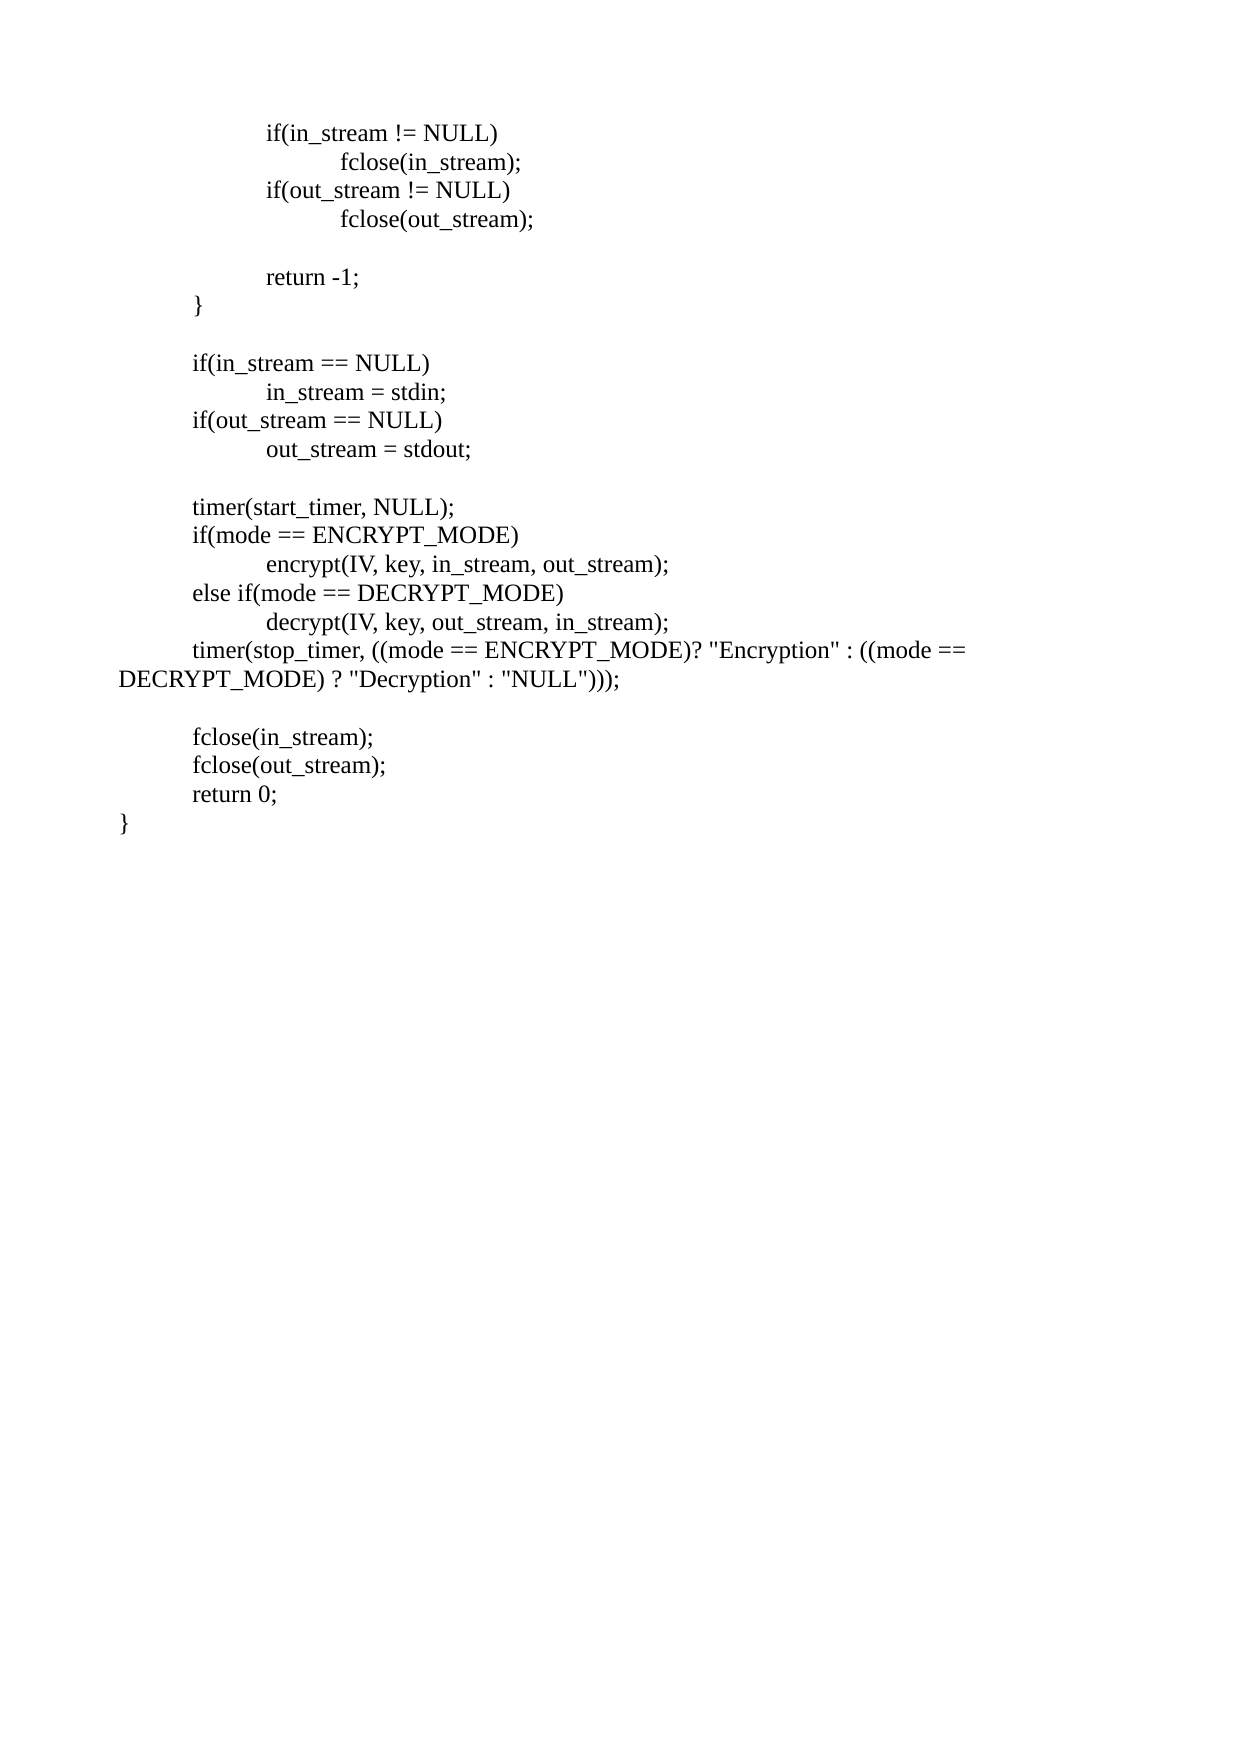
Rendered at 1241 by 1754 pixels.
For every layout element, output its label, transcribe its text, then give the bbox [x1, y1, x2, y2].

text if(in_stream == NULL) [118, 348, 1122, 377]
text else if(mode == DECRYPT_MODE) [118, 578, 1122, 607]
text in_stream = stdin; [118, 377, 1122, 406]
text fclose(out_stream); [118, 204, 1122, 233]
text fclose(out_stream); [118, 751, 1122, 779]
text if(out_stream != NULL) [118, 176, 1122, 204]
text if(mode == ENCRYPT_MODE) [118, 521, 1122, 549]
text out_stream = stdout; [118, 434, 1122, 463]
text if(in_stream != NULL) [118, 118, 1122, 147]
text timer(stop_timer, ((mode == ENCRYPT_MODE)? "Encryption" : ((mode == DECRYPT_MODE) ? "Decryption" : "NULL"))); [118, 636, 1122, 693]
text decrypt(IV, key, out_stream, in_stream); [118, 607, 1122, 636]
text timer(start_timer, NULL); [118, 492, 1122, 521]
text } [118, 808, 1122, 837]
text fclose(in_stream); [118, 147, 1122, 176]
text fclose(in_stream); [118, 722, 1122, 751]
text return -1; [118, 262, 1122, 291]
text encrypt(IV, key, in_stream, out_stream); [118, 549, 1122, 578]
text return 0; [118, 779, 1122, 808]
text } [118, 291, 1122, 319]
text if(out_stream == NULL) [118, 406, 1122, 434]
